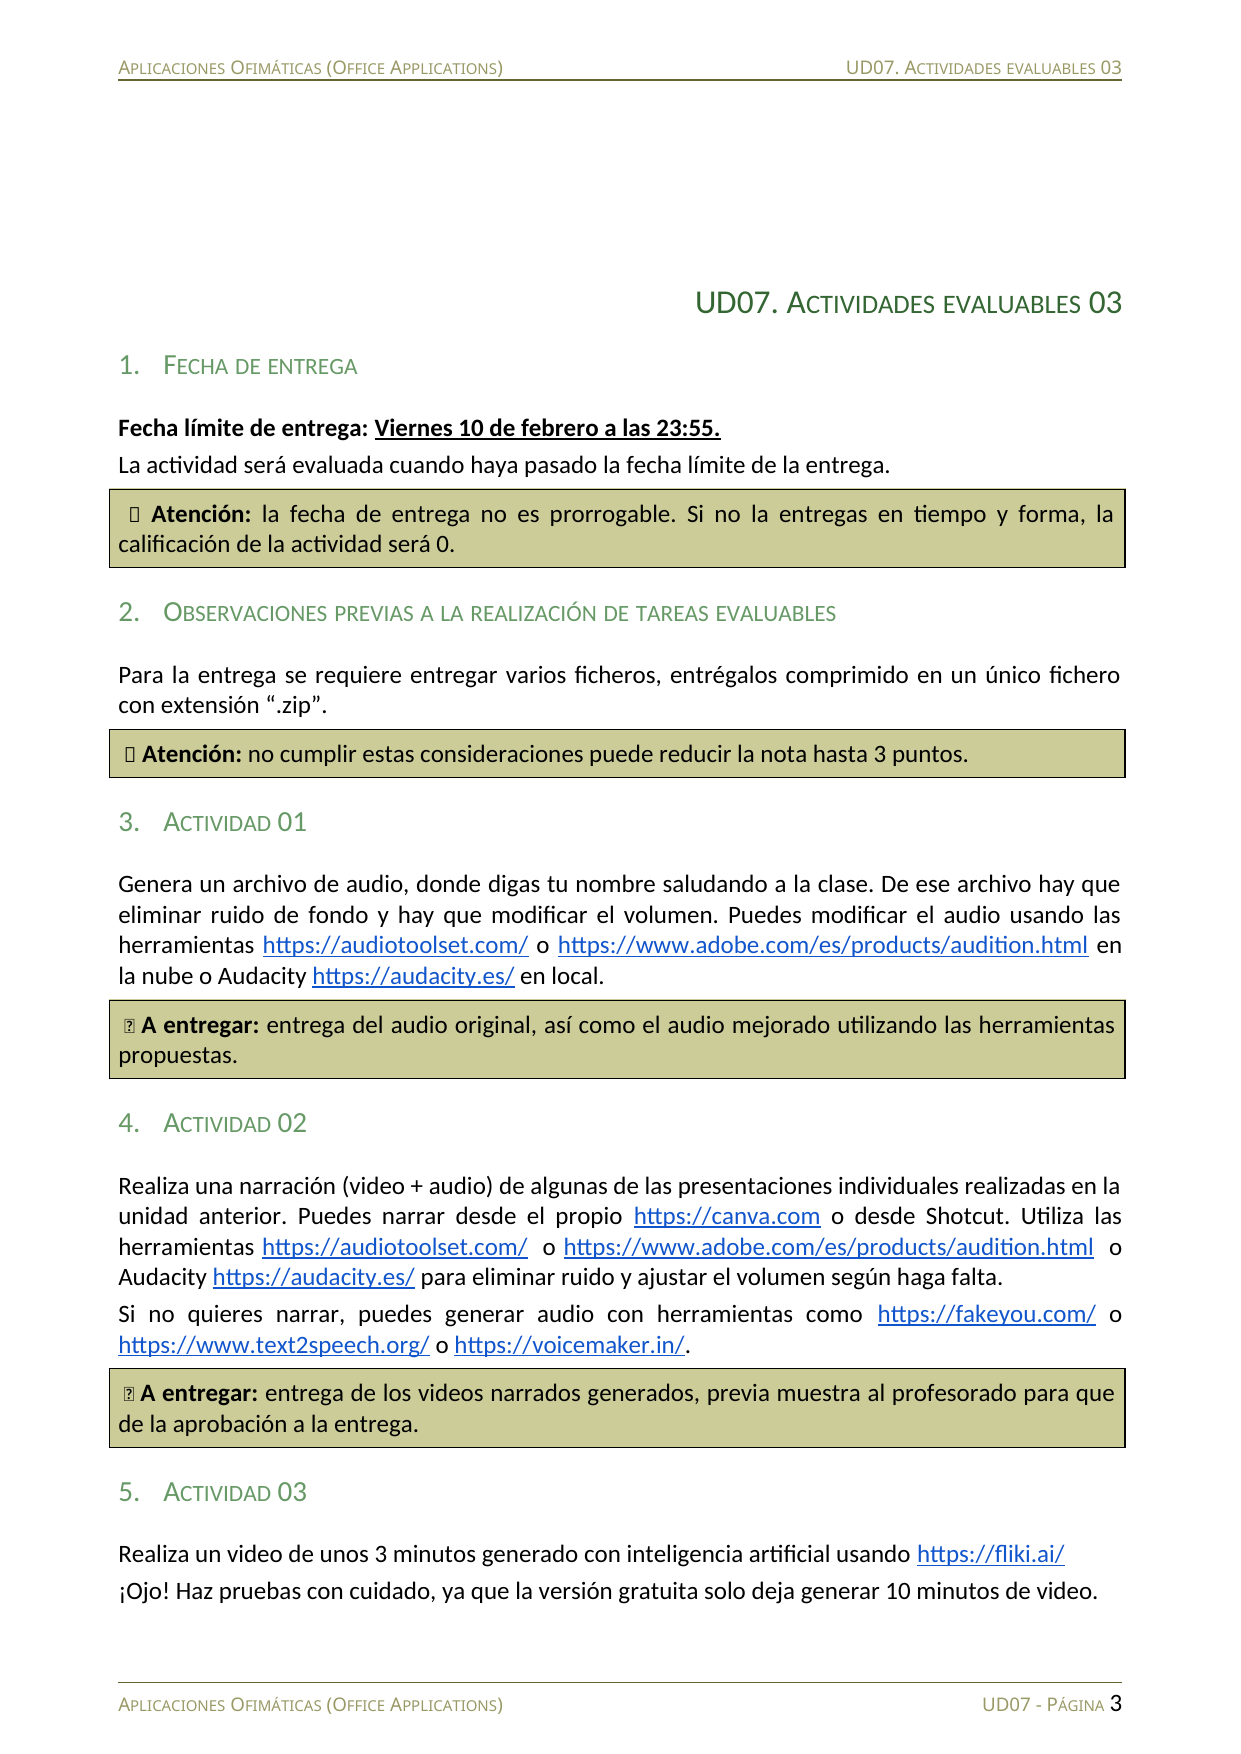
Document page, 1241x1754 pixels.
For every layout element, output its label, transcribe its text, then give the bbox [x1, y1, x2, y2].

text La actividad será evaluada cuando haya pasado la fecha límite de la entrega. [118, 449, 1122, 480]
text ❕ Atención: la fecha de entrega no es prorrogable. Si no la entregas en tiempo y forma, la calificación de la actividad será 0. [110, 490, 1124, 567]
text Realiza una narración (video + audio) de algunas de las presentaciones individuales realizadas en la unidad anterior. Puedes narrar desde el propio https://canva.com o desde Shotcut. Utiliza las herramientas https://audiotoolset.com/ o https://www.adobe.com/es/products/audition.html o Audacity https://audacity.es/ para eliminar ruido y ajustar el volumen según haga falta. [118, 1170, 1122, 1292]
subtitle Actividad 01 [118, 803, 1122, 838]
text ¡Ojo! Haz pruebas con cuidado, ya que la versión gratuita solo deja generar 10 minutos de video. [118, 1576, 1122, 1606]
text UD07. Actividades evaluables 03 [118, 281, 1122, 322]
text Genera un archivo de audio, donde digas tu nombre saludando a la clase. De ese archivo hay que eliminar ruido de fondo y hay que modificar el volumen. Puedes modificar el audio usando las herramientas https://audiotoolset.com/ o https://www.adobe.com/es/products/audition.html en la nube o Audacity https://audacity.es/ en local. [118, 868, 1122, 991]
text ❕ Atención: no cumplir estas consideraciones puede reducir la nota hasta 3 puntos. [110, 730, 1124, 777]
subtitle Actividad 02 [118, 1104, 1122, 1140]
text 📕 A entregar: entrega de los videos narrados generados, previa muestra al profesorado para que de la aprobación a la entrega. [110, 1369, 1124, 1447]
text Para la entrega se requiere entregar varios ficheros, entrégalos comprimido en un único fichero con extensión “.zip”. [118, 659, 1122, 720]
text Realiza un video de unos 3 minutos generado con inteligencia artificial usando https://fliki.ai/ [118, 1538, 1122, 1569]
text 📕 A entregar: entrega del audio original, así como el audio mejorado utilizando las herramientas propuestas. [110, 1001, 1124, 1078]
subtitle Actividad 03 [118, 1473, 1122, 1508]
subtitle Observaciones previas a la realización de tareas evaluables [118, 593, 1122, 629]
subtitle Fecha de entrega [118, 346, 1122, 382]
text Fecha límite de entrega: Viernes 10 de febrero a las 23:55. [118, 412, 1122, 443]
text Si no quieres narrar, puedes generar audio con herramientas como https://fakeyou.com/ o https://www.text2speech.org/ o https://voicemaker.in/. [118, 1298, 1122, 1359]
